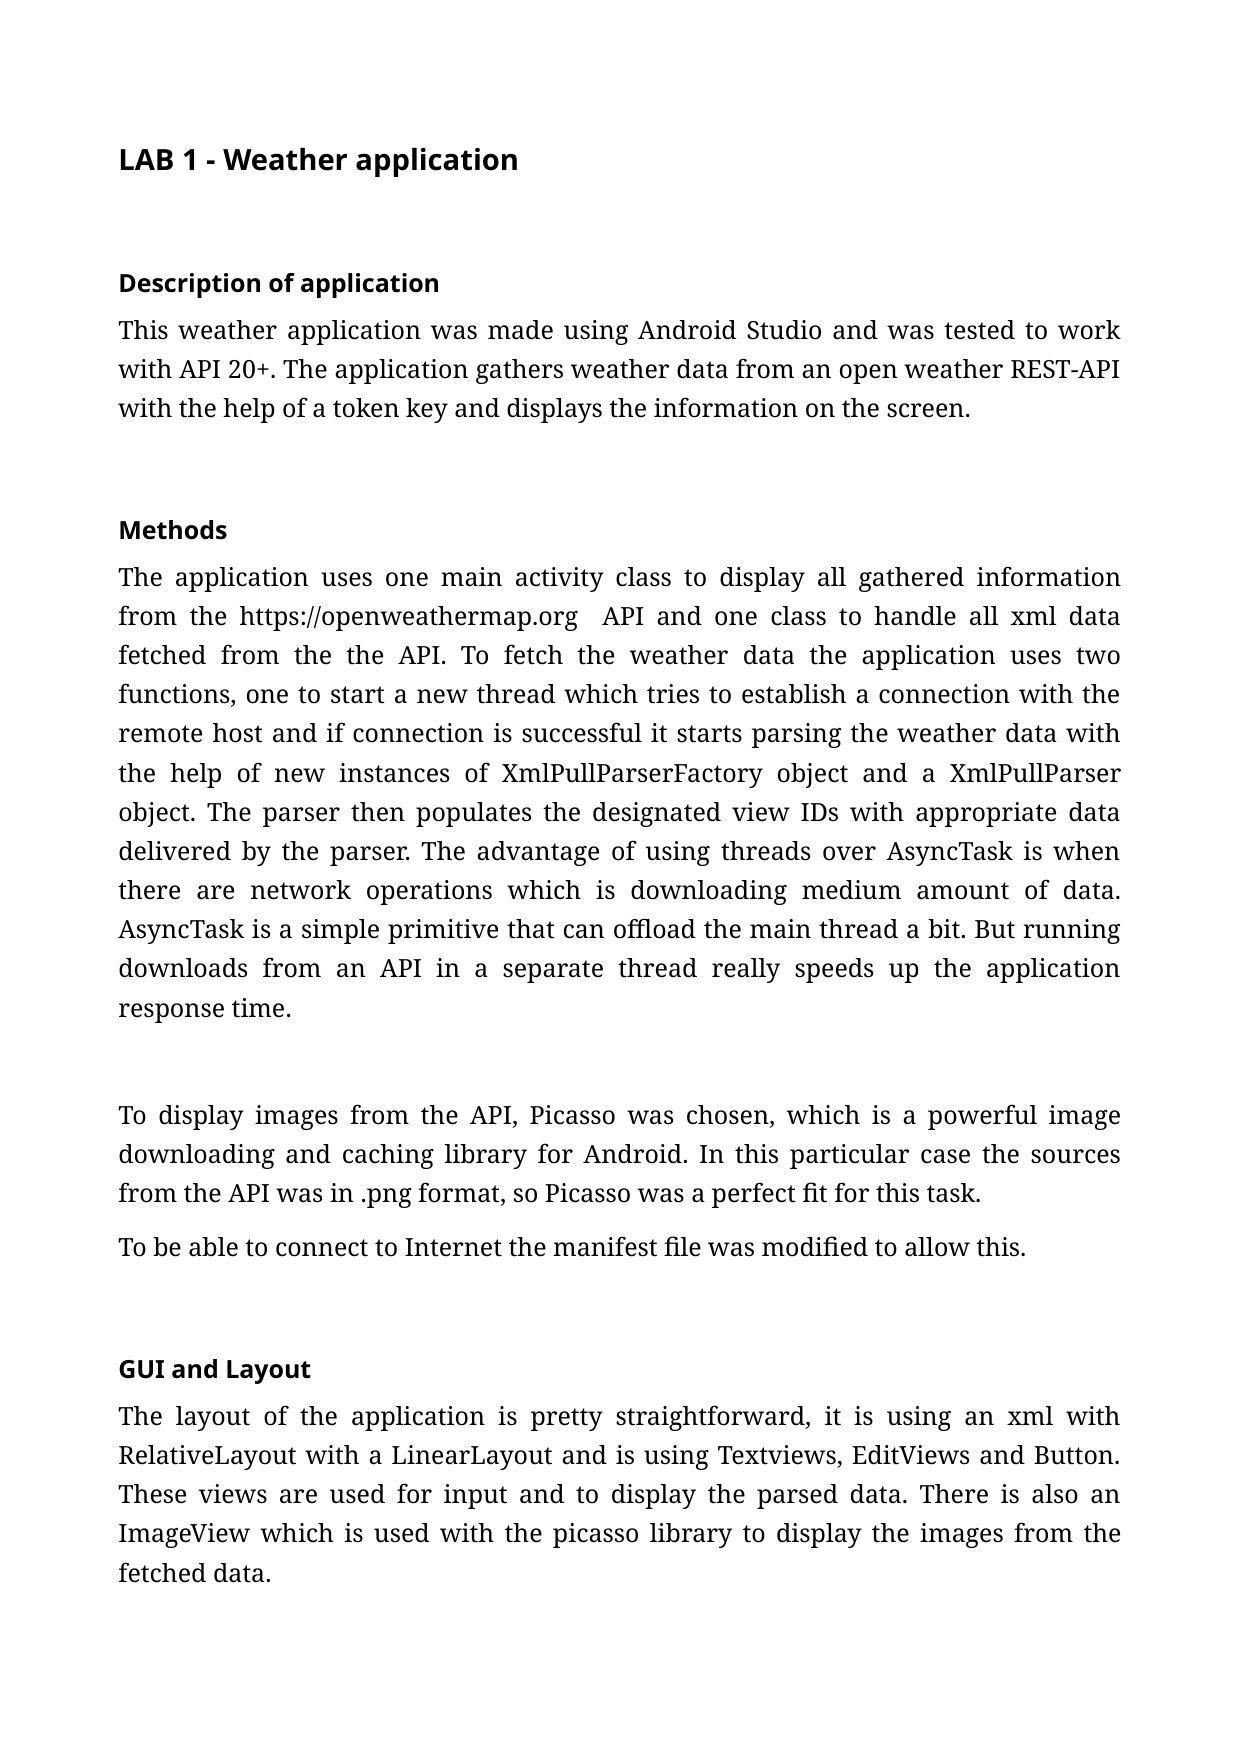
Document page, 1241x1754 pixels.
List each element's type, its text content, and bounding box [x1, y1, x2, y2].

text This weather application was made using Android Studio and was tested to work with API 20+. The application gathers weather data from an open weather REST-API with the help of a token key and displays the information on the screen. [118, 312, 1122, 425]
subtitle LAB 1 - Weather application [118, 139, 1122, 179]
text The application uses one main activity class to display all gathered information from the https://openweathermap.org API and one class to handle all xml data fetched from the the API. To fetch the weather data the application uses two functions, one to start a new thread which tries to establish a connection with the remote host and if connection is successful it starts parsing the weather data with the help of new instances of XmlPullParserFactory object and a XmlPullParser object. The parser then populates the designated view IDs with appropriate data delivered by the parser. The advantage of using threads over AsyncTask is when there are network operations which is downloading medium amount of data. AsyncTask is a simple primitive that can offload the main thread a bit. But running downloads from an API in a separate thread really speeds up the application response time. [118, 559, 1122, 1024]
subtitle Methods [118, 513, 1122, 547]
text To be able to connect to Internet the manifest file was modified to allow this. [118, 1230, 1122, 1264]
text To display images from the API, Picasso was chosen, which is a powerful image downloading and caching library for Android. In this particular case the sources from the API was in .png format, so Picasso was a perfect fit for this task. [118, 1098, 1122, 1210]
text The layout of the application is pretty straightforward, it is using an xml with RelativeLayout with a LinearLayout and is using Textviews, EditViews and Button. These views are used for input and to display the parsed data. There is also an ImageView which is used with the picasso library to display the images from the fetched data. [118, 1398, 1122, 1589]
subtitle Description of application [118, 266, 1122, 300]
subtitle GUI and Layout [118, 1352, 1122, 1386]
